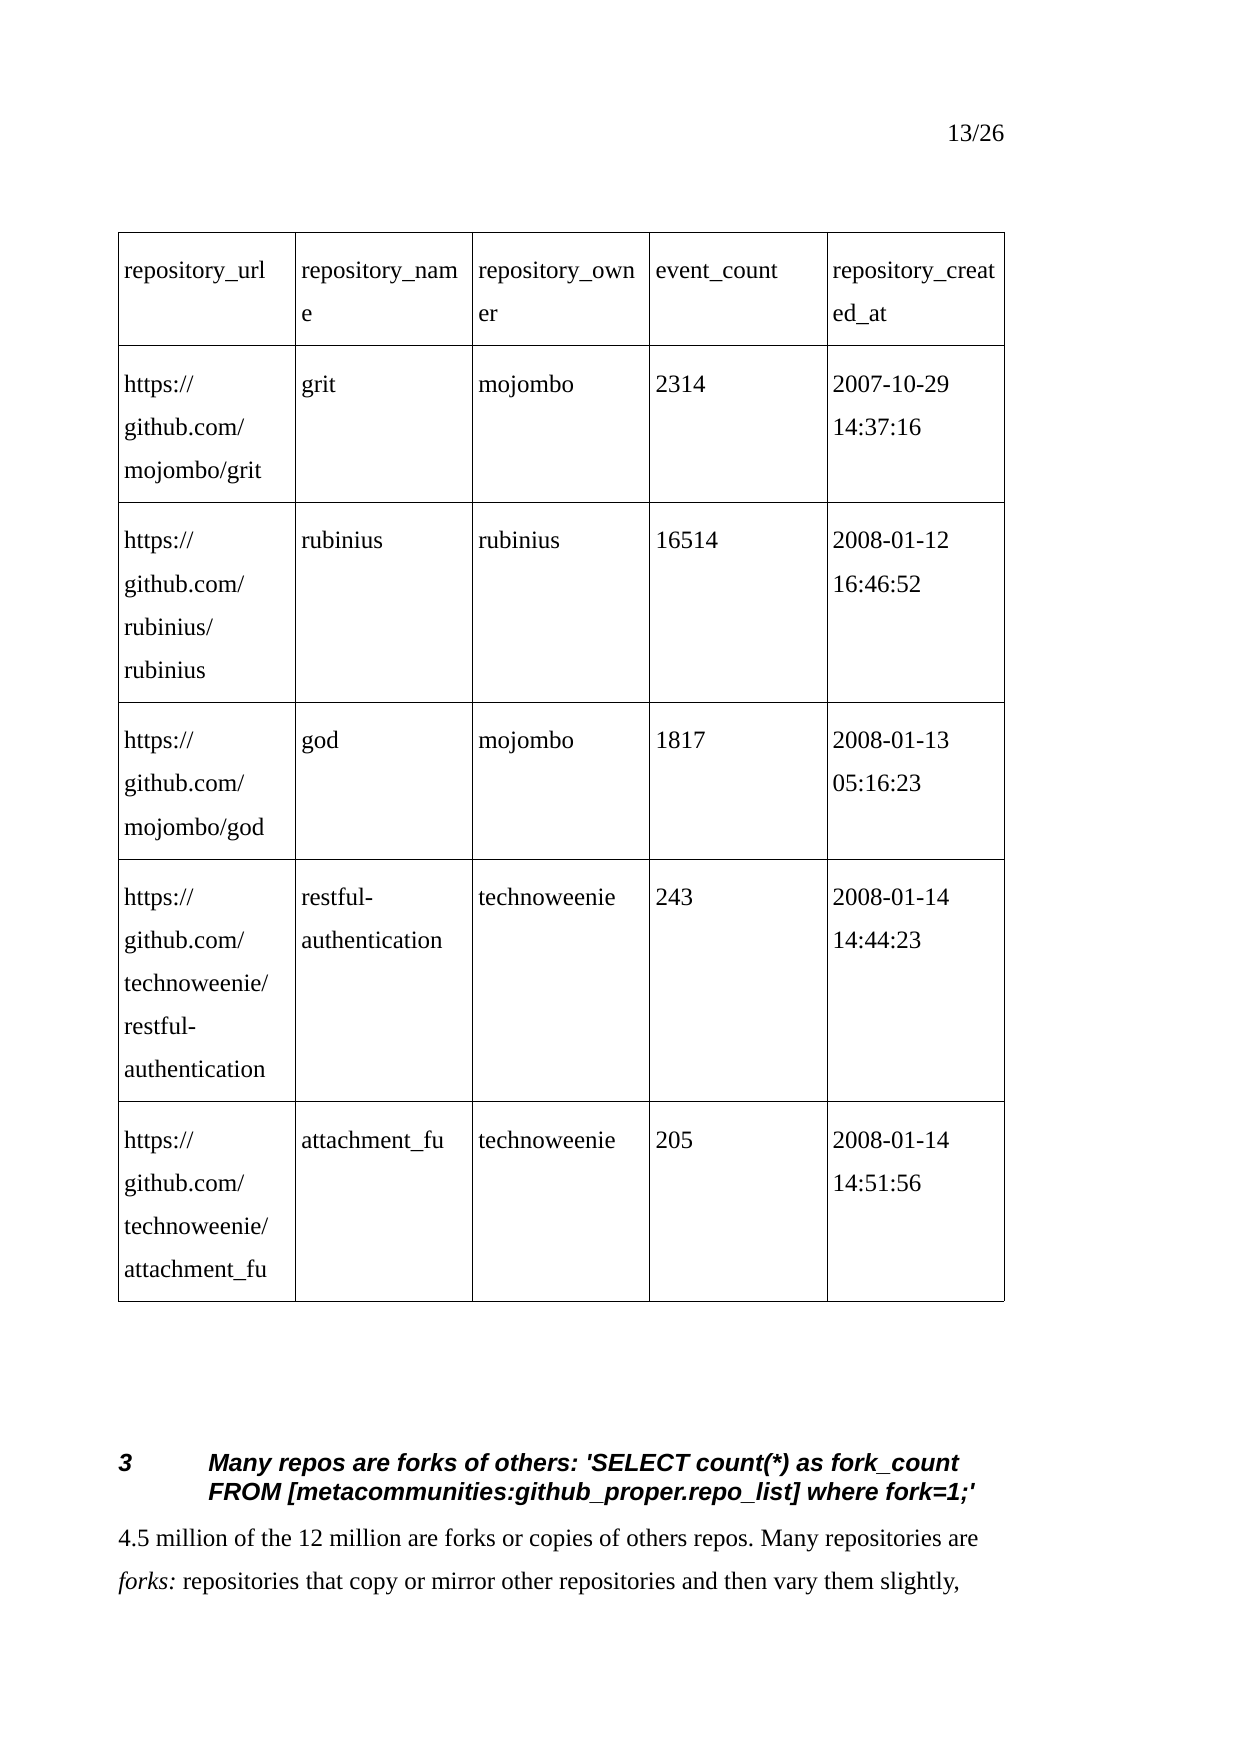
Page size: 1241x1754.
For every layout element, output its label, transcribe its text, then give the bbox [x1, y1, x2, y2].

table_cell 2008-01-12 16:46:52 [828, 503, 1004, 702]
table_cell https://github.com/technoweenie/restful-authentication [119, 860, 295, 1101]
table_cell 243 [650, 860, 827, 1101]
table_cell https://github.com/technoweenie/attachment_fu [119, 1102, 295, 1301]
table_cell 2008-01-14 14:51:56 [828, 1102, 1004, 1301]
table_cell rubinius [296, 503, 472, 702]
table_header repository_created_at [828, 233, 1004, 345]
table_cell mojombo [473, 346, 649, 502]
table_cell 1817 [650, 703, 827, 858]
table_header repository_owner [473, 233, 649, 345]
text 4.5 million of the 12 million are forks or copies of others repos. Many repositories are forks: repositories that copy or mirror other repositories and then vary them slightly, [118, 1523, 1004, 1595]
table_cell https://github.com/mojombo/god [119, 703, 295, 858]
table_cell attachment_fu [296, 1102, 472, 1301]
table_cell 2008-01-13 05:16:23 [828, 703, 1004, 858]
subtitle Many repos are forks of others: 'SELECT count(*) as fork_count FROM [metacommunities:github_proper.repo_list] where fork=1;' [118, 1448, 1004, 1505]
table_cell restful-authentication [296, 860, 472, 1101]
table_cell mojombo [473, 703, 649, 858]
table_header event_count [650, 233, 827, 345]
table_cell 205 [650, 1102, 827, 1301]
table_cell grit [296, 346, 472, 502]
table_cell technoweenie [473, 860, 649, 1101]
table_header repository_name [296, 233, 472, 345]
table_cell 16514 [650, 503, 827, 702]
table_cell technoweenie [473, 1102, 649, 1301]
table_cell rubinius [473, 503, 649, 702]
table_cell 2008-01-14 14:44:23 [828, 860, 1004, 1101]
table_cell god [296, 703, 472, 858]
table_header repository_url [119, 233, 295, 345]
table_cell 2007-10-29 14:37:16 [828, 346, 1004, 502]
table_cell https://github.com/rubinius/rubinius [119, 503, 295, 702]
table_cell https://github.com/mojombo/grit [119, 346, 295, 502]
table_cell 2314 [650, 346, 827, 502]
